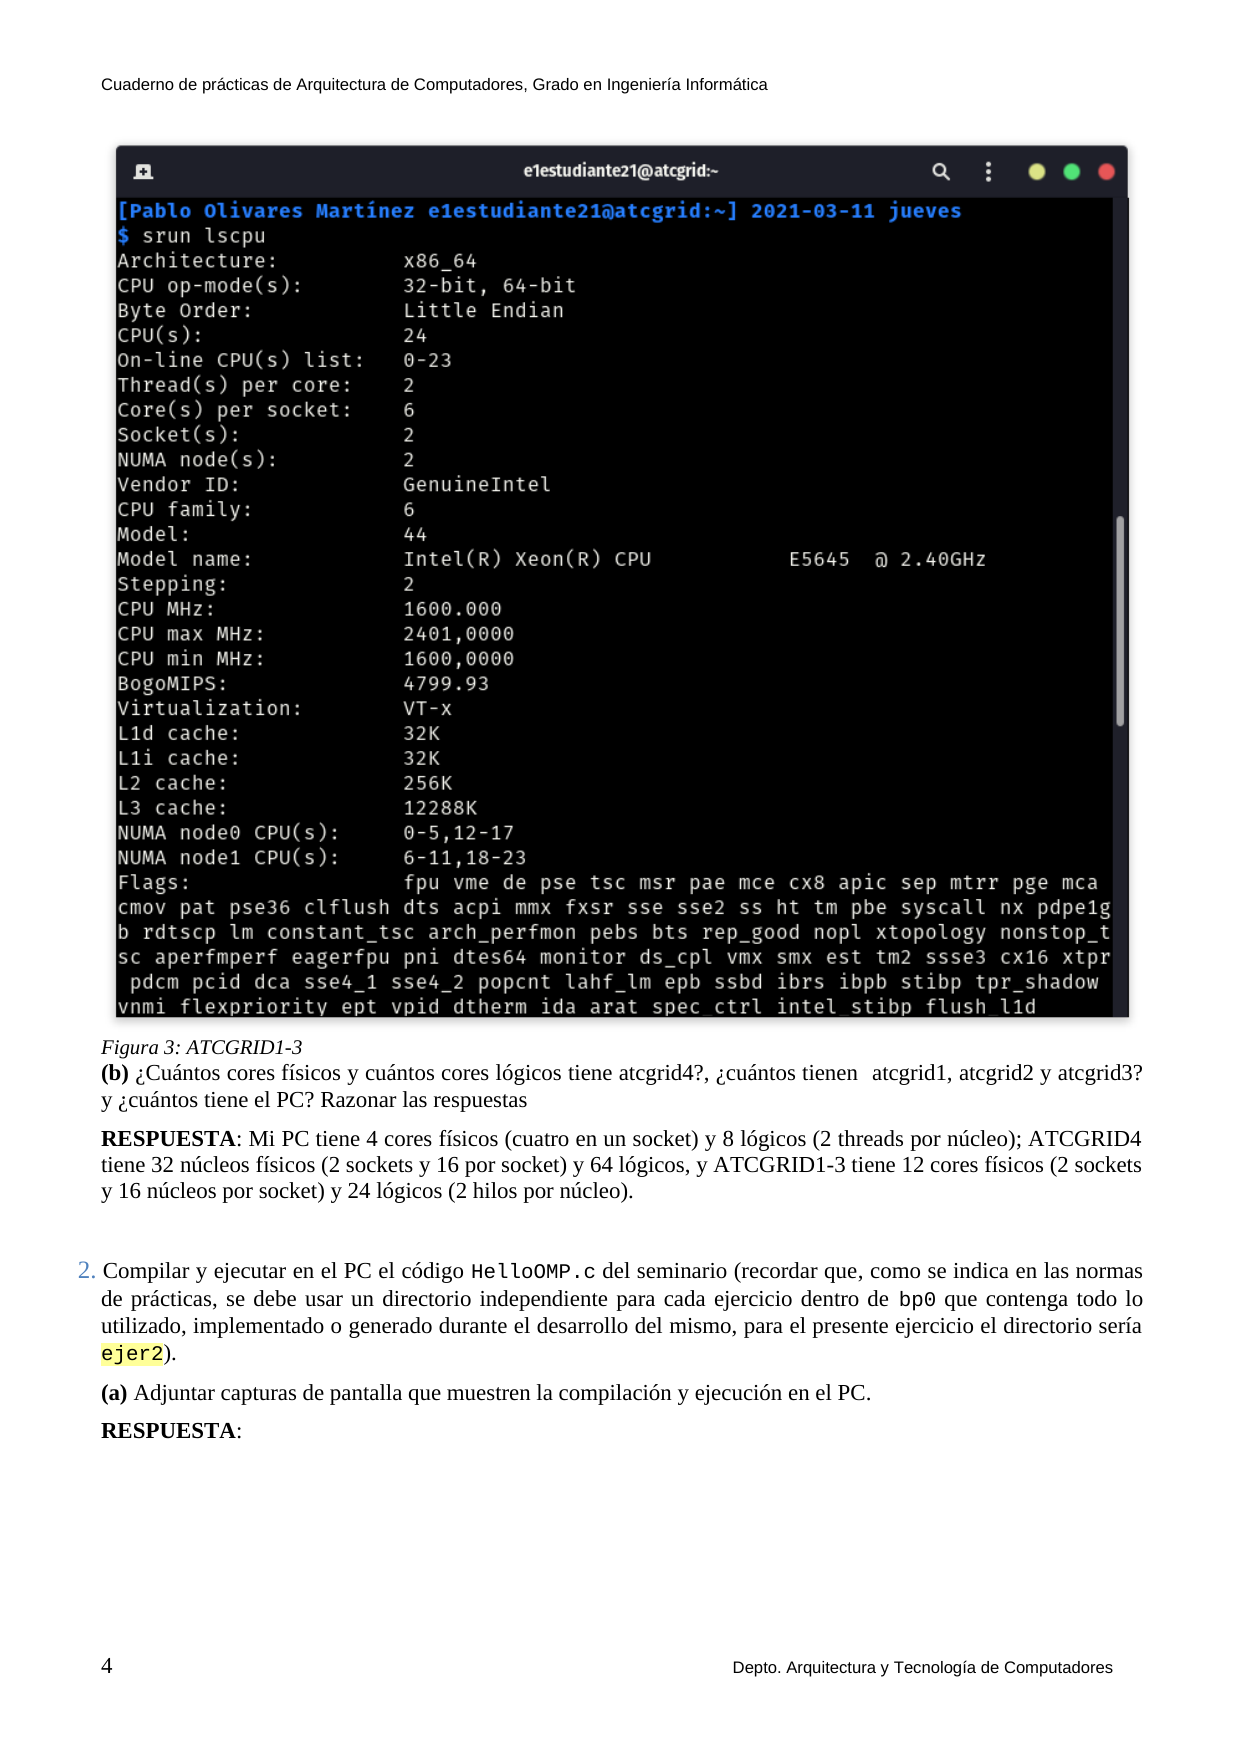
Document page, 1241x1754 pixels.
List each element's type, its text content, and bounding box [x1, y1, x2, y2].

list Compilar y ejecutar en el PC el código HelloOMP.c del seminario (recordar que, como se indica en las normas de prácticas, se debe usar un directorio independiente para cada ejercicio dentro de bp0 que contenga todo lo utilizado, implementado o generado durante el desarrollo del mismo, para el presente ejercicio el directorio sería ejer2). [71, 1255, 1143, 1366]
text Figura 3: ATCGRID1-3 [101, 1036, 1143, 1059]
text [101, 121, 1143, 133]
text (b) ¿Cuántos cores físicos y cuántos cores lógicos tiene atcgrid4?, ¿cuántos tienen atcgrid1, atcgrid2 y atcgrid3? y ¿cuántos tiene el PC? Razonar las respuestas [101, 1059, 1143, 1112]
picture [100, 133, 1144, 1036]
list RESPUESTA: Mi PC tiene 4 cores físicos (cuatro en un socket) y 8 lógicos (2 threads por núcleo); ATCGRID4 tiene 32 núcleos físicos (2 sockets y 16 por socket) y 64 lógicos, y ATCGRID1-3 tiene 12 cores físicos (2 sockets y 16 núcleos por socket) y 24 lógicos (2 hilos por núcleo). [101, 1124, 1143, 1204]
text RESPUESTA: [101, 1417, 1143, 1444]
text (a) Adjuntar capturas de pantalla que muestren la compilación y ejecución en el PC. [101, 1379, 1143, 1405]
